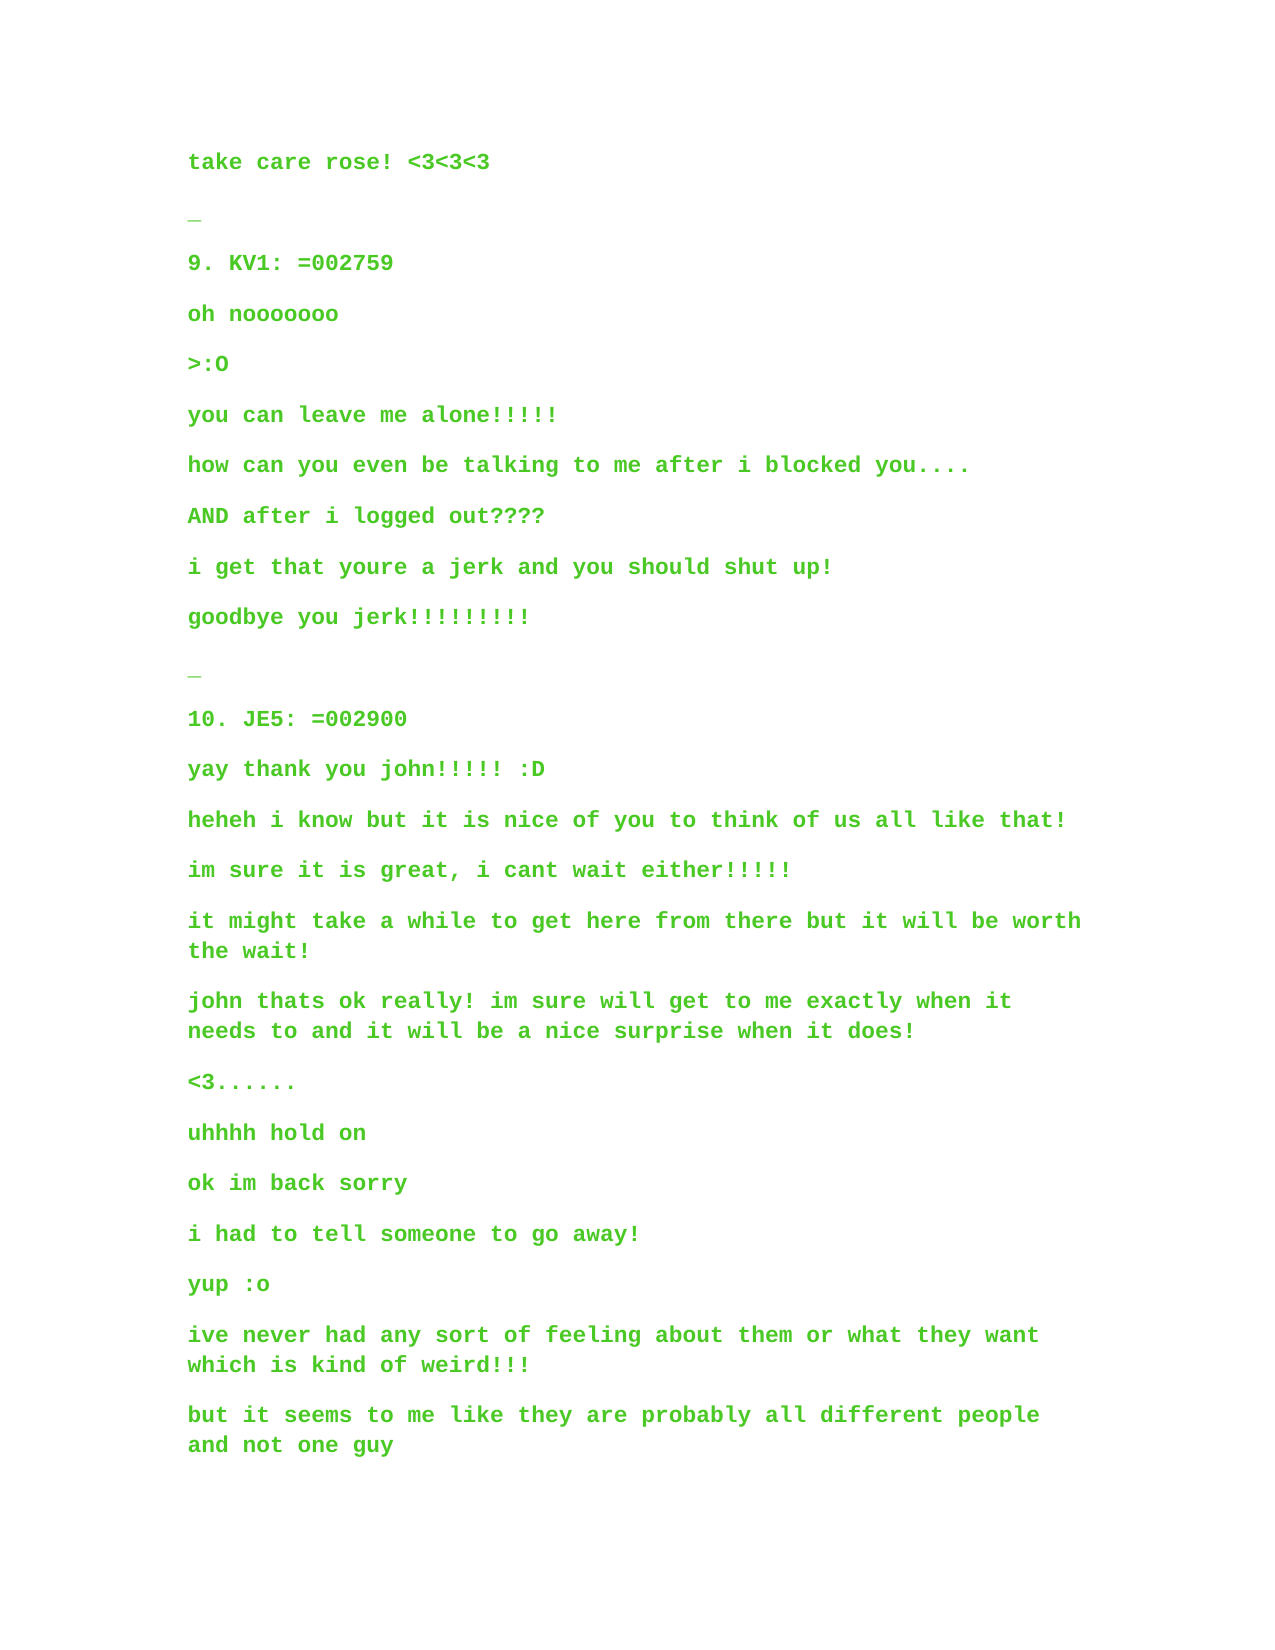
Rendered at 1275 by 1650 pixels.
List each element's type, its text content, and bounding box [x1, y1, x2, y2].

text i had to tell someone to go away! [187, 1222, 1087, 1248]
text how can you even be talking to me after i blocked you.... [187, 454, 1087, 480]
text _ [187, 201, 1087, 227]
text uhhhh hold on [187, 1121, 1087, 1147]
text ok im back sorry [187, 1171, 1087, 1197]
text you can leave me alone!!!!! [187, 403, 1087, 429]
text i get that youre a jerk and you should shut up! [187, 555, 1087, 581]
text im sure it is great, i cant wait either!!!!! [187, 859, 1087, 885]
text 9. KV1: =002759 [187, 251, 1087, 277]
text AND after i logged out???? [187, 504, 1087, 530]
text heheh i know but it is nice of you to think of us all like that! [187, 808, 1087, 834]
text yay thank you john!!!!! :D [187, 757, 1087, 783]
text goodbye you jerk!!!!!!!!! [187, 606, 1087, 632]
text but it seems to me like they are probably all different people and not one guy [187, 1404, 1087, 1459]
text 10. JE5: =002900 [187, 707, 1087, 733]
text <3...... [187, 1070, 1087, 1096]
text ive never had any sort of feeling about them or what they want which is kind of weird!!! [187, 1323, 1087, 1379]
text take care rose! <3<3<3 [187, 150, 1087, 176]
text oh nooooooo [187, 302, 1087, 328]
text yup :o [187, 1273, 1087, 1299]
text it might take a while to get here from there but it will be worth the wait! [187, 909, 1087, 965]
text >:O [187, 352, 1087, 378]
text john thats ok really! im sure will get to me exactly when it needs to and it will be a nice surprise when it does! [187, 990, 1087, 1046]
text _ [187, 656, 1087, 682]
